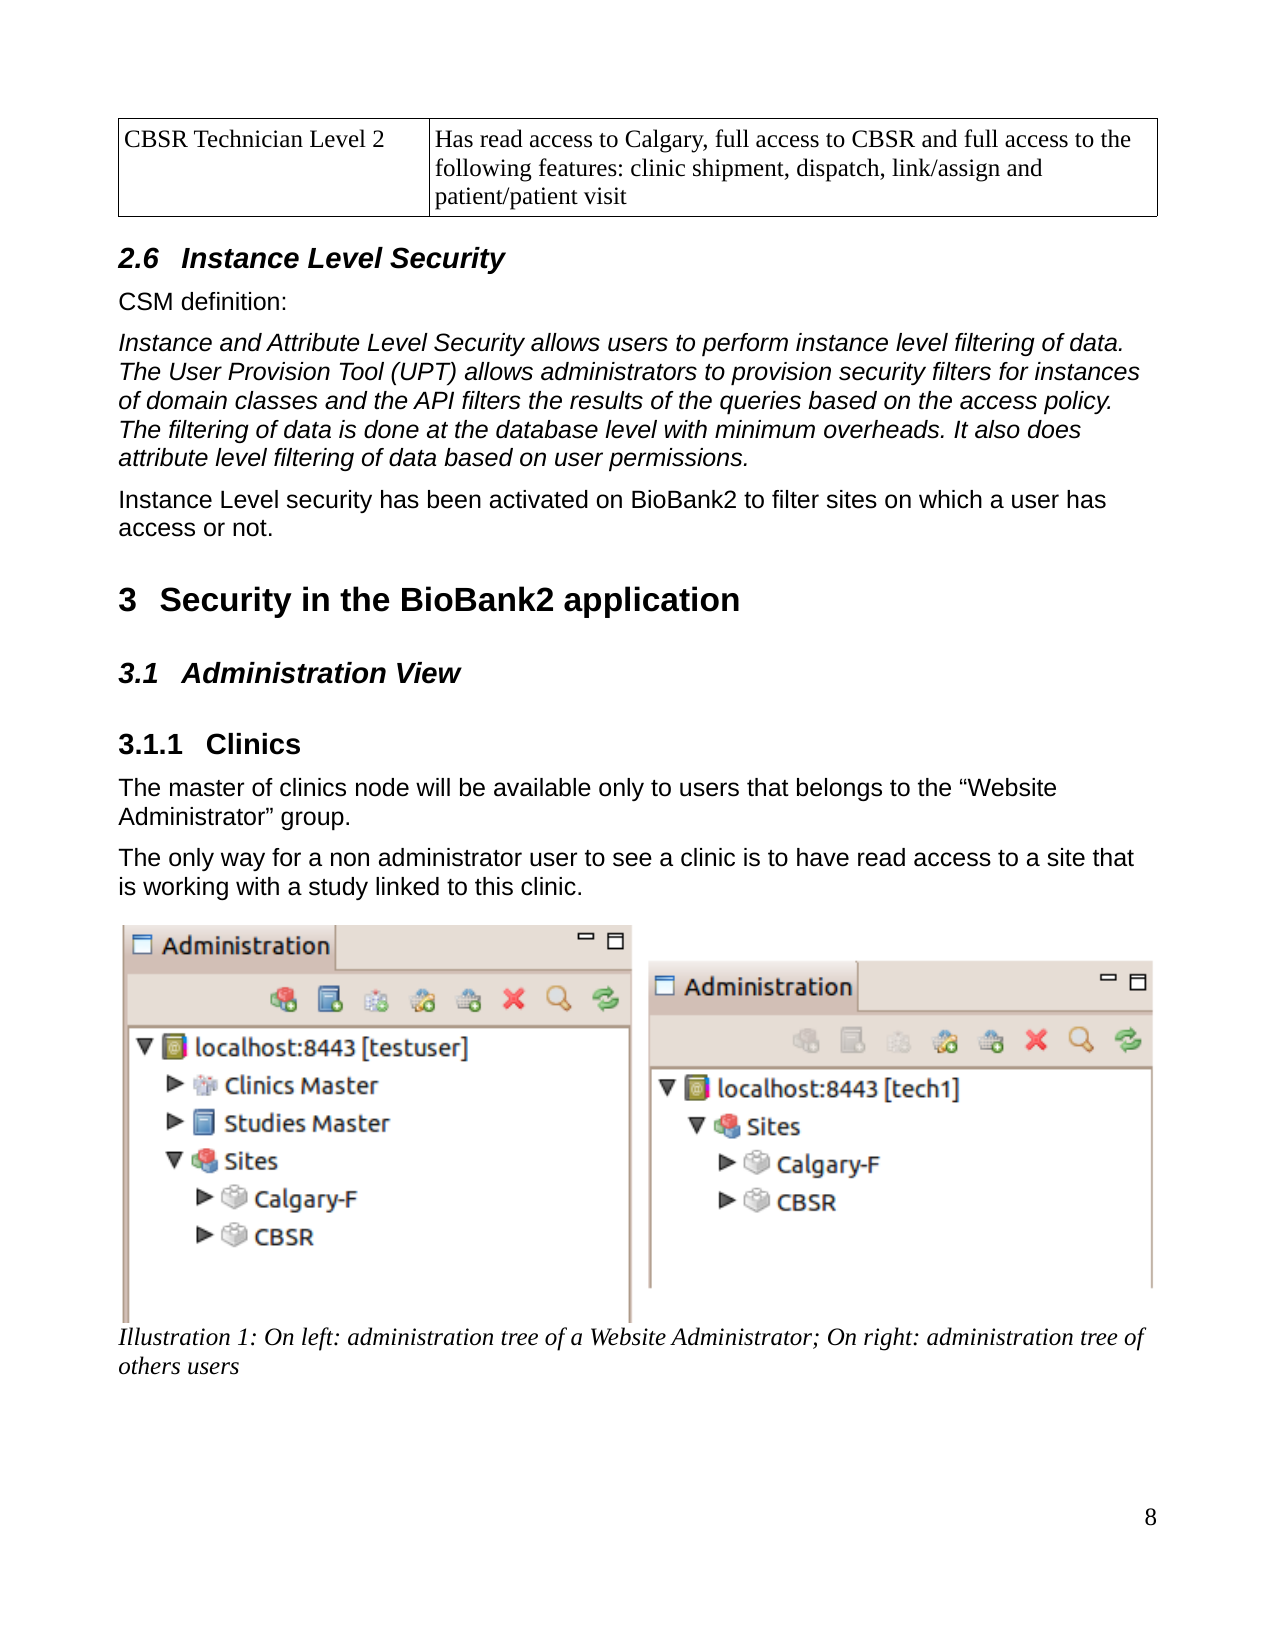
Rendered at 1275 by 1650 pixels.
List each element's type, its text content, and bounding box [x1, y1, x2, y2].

text CSM definition: [118, 287, 1157, 316]
picture [118, 925, 1158, 1323]
subtitle Security in the BioBank2 application [118, 579, 1157, 618]
text Illustration 1: On left: administration tree of a Website Administrator; On right: administration tree of others users [118, 1323, 1157, 1380]
table_cell CBSR Technician Level 2 [119, 119, 429, 216]
text Instance Level security has been activated on BioBank2 to filter sites on which a user has access or not. [118, 484, 1157, 542]
text The master of clinics node will be available only to users that belongs to the “Website Administrator” group. [118, 773, 1157, 830]
subtitle Administration View [118, 656, 1157, 689]
text The only way for a non administrator user to see a clinic is to have read access to a site that is working with a study linked to this clinic. [118, 843, 1157, 900]
subtitle Clinics [118, 727, 1157, 760]
text Instance and Attribute Level Security allows users to perform instance level filtering of data. The User Provision Tool (UPT) allows administrators to provision security filters for instances of domain classes and the API filters the results of the queries based on the access policy. The filtering of data is done at the database level with minimum overheads. It also does attribute level filtering of data based on user permissions. [118, 328, 1157, 472]
table_cell Has read access to Calgary, full access to CBSR and full access to the following features: clinic shipment, dispatch, link/assign and patient/patient visit [430, 119, 1157, 216]
subtitle Instance Level Security [118, 241, 1157, 274]
